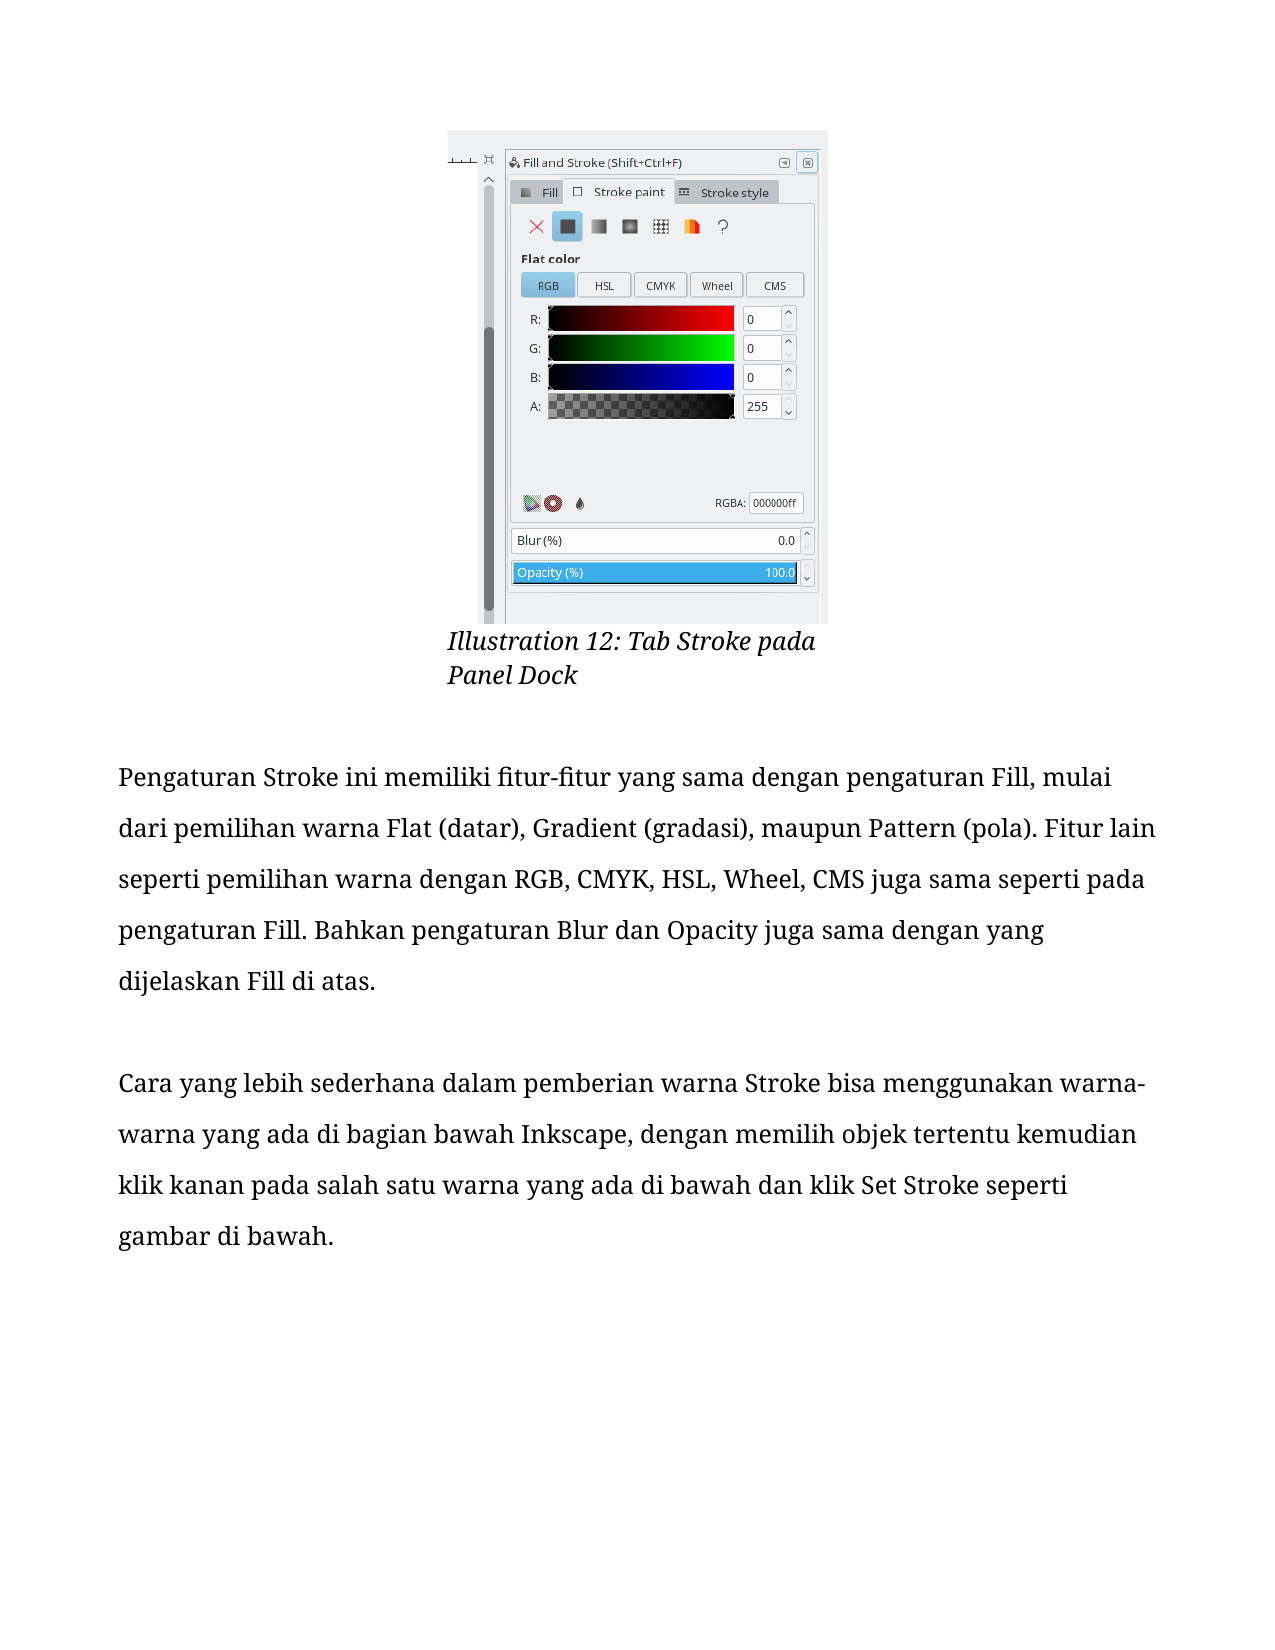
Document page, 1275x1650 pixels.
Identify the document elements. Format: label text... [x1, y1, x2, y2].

picture [784, 130, 829, 624]
text Cara yang lebih sederhana dalam pemberian warna Stroke bisa menggunakan warna-warna yang ada di bagian bawah Inkscape, dengan memilih objek tertentu kemudian klik kanan pada salah satu warna yang ada di bawah dan klik Set Stroke seperti gambar di bawah. [118, 1066, 1157, 1253]
text Pengaturan Stroke ini memiliki fitur-fitur yang sama dengan pengaturan Fill, mulai dari pemilihan warna Flat (datar), Gradient (gradasi), maupun Pattern (pola). Fitur lain seperti pemilihan warna dengan RGB, CMYK, HSL, Wheel, CMS juga sama seperti pada pengaturan Fill. Bahkan pengaturan Blur dan Opacity juga sama dengan yang dijelaskan Fill di atas. [118, 760, 1157, 998]
text Illustration 12: Tab Stroke pada Panel Dock [447, 131, 828, 692]
